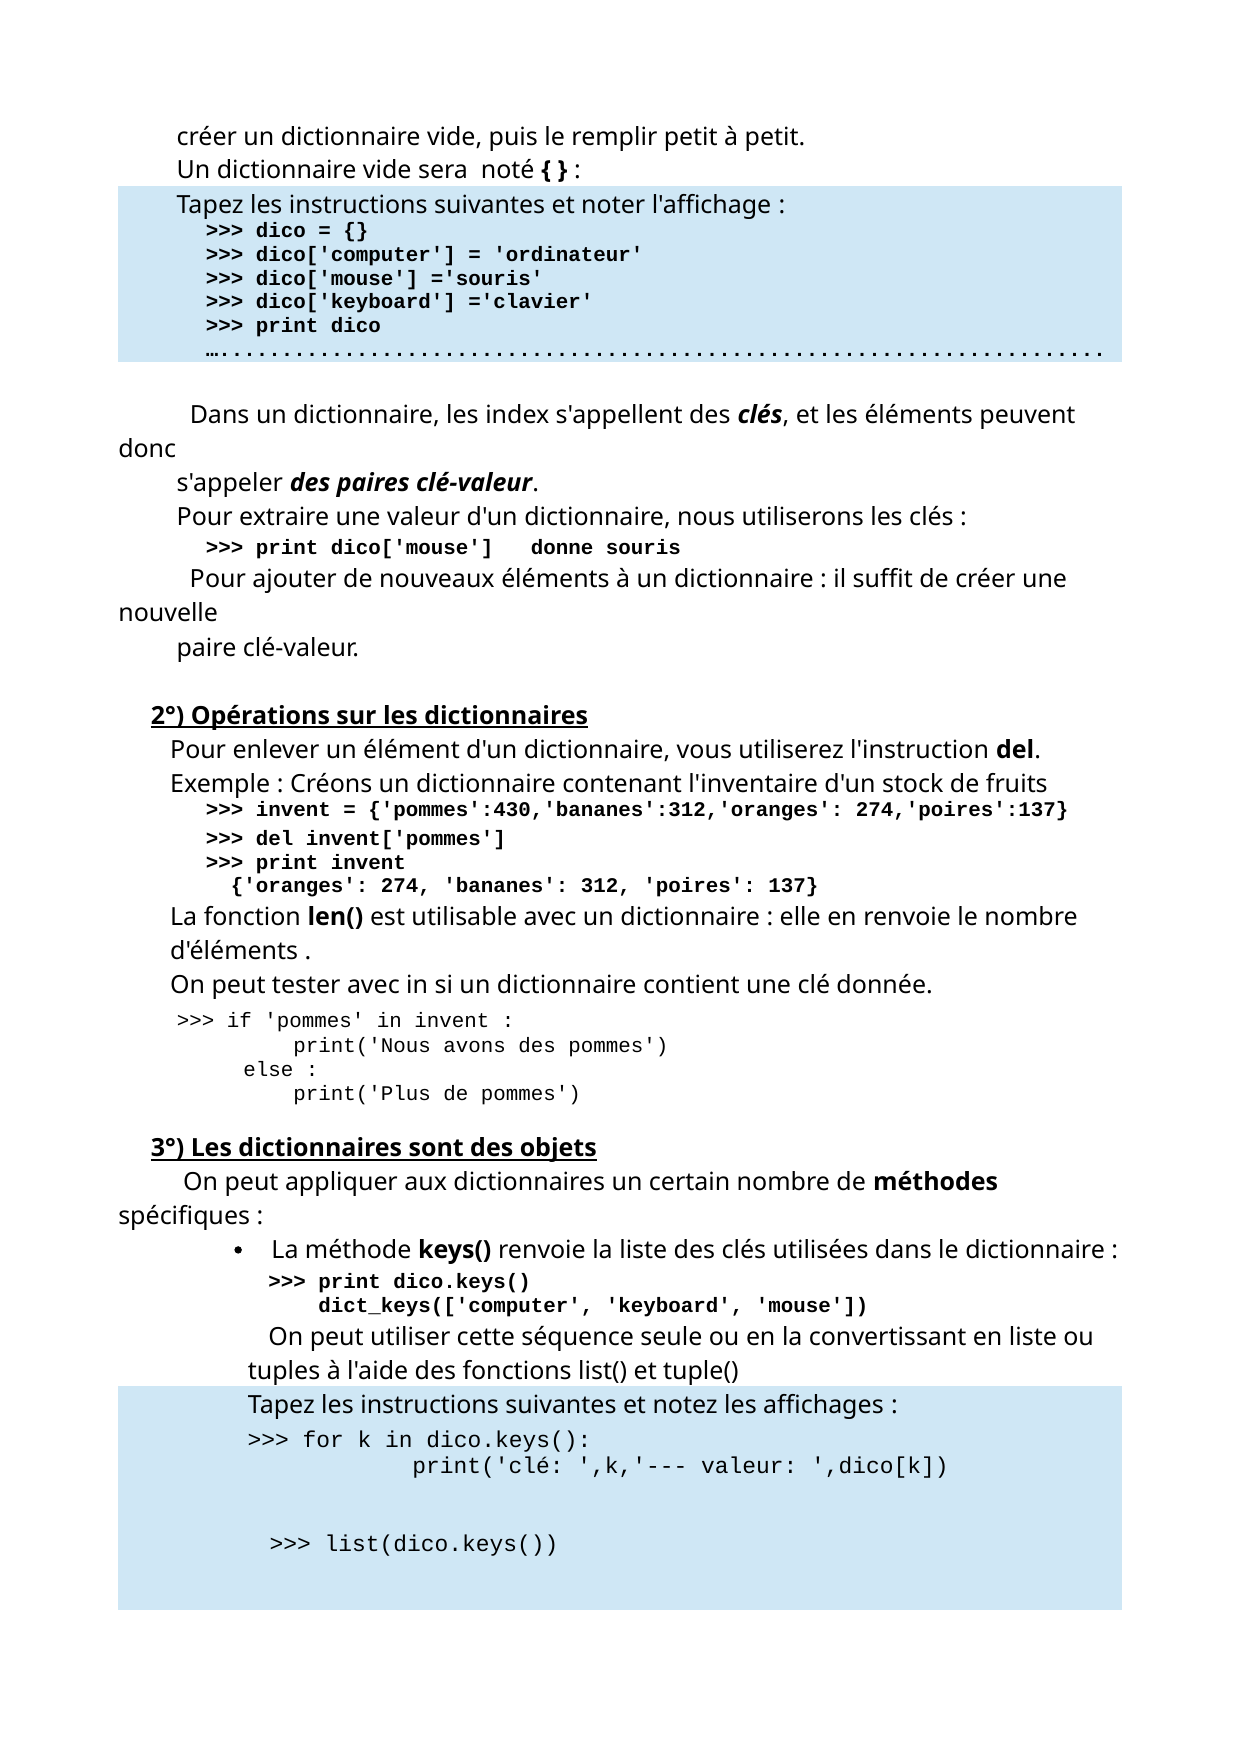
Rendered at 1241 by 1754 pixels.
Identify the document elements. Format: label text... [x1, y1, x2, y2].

text >>> for k in dico.keys(): [118, 1420, 1122, 1454]
text Pour ajouter de nouveaux éléments à un dictionnaire : il suffit de créer une nouvelle [118, 561, 1122, 629]
text >>> list(dico.keys()) [118, 1532, 1122, 1558]
text >>> dico['keyboard'] ='clavier' [118, 291, 1122, 315]
text >>> print dico.keys() [118, 1266, 1122, 1294]
text 2°) Opérations sur les dictionnaires [118, 697, 1122, 731]
text >>> print dico['mouse'] donne souris [118, 532, 1122, 561]
text print('Nous avons des pommes') [118, 1035, 1122, 1059]
text >>> if 'pommes' in invent : [118, 1001, 1122, 1035]
text Pour enlever un élément d'un dictionnaire, vous utiliserez l'instruction del. [118, 731, 1122, 765]
text créer un dictionnaire vide, puis le remplir petit à petit. [118, 118, 1122, 152]
text tuples à l'aide des fonctions list() et tuple() [118, 1352, 1122, 1386]
text >>> dico = {} [118, 220, 1122, 244]
text Dans un dictionnaire, les index s'appellent des clés, et les éléments peuvent donc [118, 396, 1122, 464]
text d'éléments . [118, 933, 1122, 967]
text Un dictionnaire vide sera noté { } : [118, 152, 1122, 186]
text …....................................................................... [118, 338, 1122, 362]
text print('Plus de pommes') [118, 1082, 1122, 1106]
text s'appeler des paires clé-valeur. [118, 464, 1122, 498]
text paire clé-valeur. [118, 629, 1122, 663]
text Tapez les instructions suivantes et noter l'affichage : [118, 186, 1122, 220]
text Pour extraire une valeur d'un dictionnaire, nous utiliserons les clés : [118, 498, 1122, 532]
text >>> print dico [118, 315, 1122, 338]
text On peut appliquer aux dictionnaires un certain nombre de méthodes spécifiques : [118, 1164, 1122, 1232]
text >>> dico['mouse'] ='souris' [118, 268, 1122, 291]
text La fonction len() est utilisable avec un dictionnaire : elle en renvoie le nombre [118, 899, 1122, 933]
text dict_keys(['computer', 'keyboard', 'mouse']) [118, 1294, 1122, 1318]
text >>> dico['computer'] = 'ordinateur' [118, 244, 1122, 268]
text Tapez les instructions suivantes et notez les affichages : [118, 1386, 1122, 1420]
text else : [118, 1059, 1122, 1082]
text print('clé: ',k,'--- valeur: ',dico[k]) [118, 1454, 1122, 1480]
text On peut utiliser cette séquence seule ou en la convertissant en liste ou [118, 1318, 1122, 1352]
list La méthode keys() renvoie la liste des clés utilisées dans le dictionnaire : [234, 1232, 1122, 1266]
text >>> del invent['pommes'] [118, 823, 1122, 852]
text >>> print invent [118, 852, 1122, 875]
text Exemple : Créons un dictionnaire contenant l'inventaire d'un stock de fruits [118, 765, 1122, 799]
text On peut tester avec in si un dictionnaire contient une clé donnée. [118, 967, 1122, 1001]
text {'oranges': 274, 'bananes': 312, 'poires': 137} [118, 875, 1122, 899]
text 3°) Les dictionnaires sont des objets [118, 1130, 1122, 1164]
text >>> invent = {'pommes':430,'bananes':312,'oranges': 274,'poires':137} [118, 799, 1122, 823]
